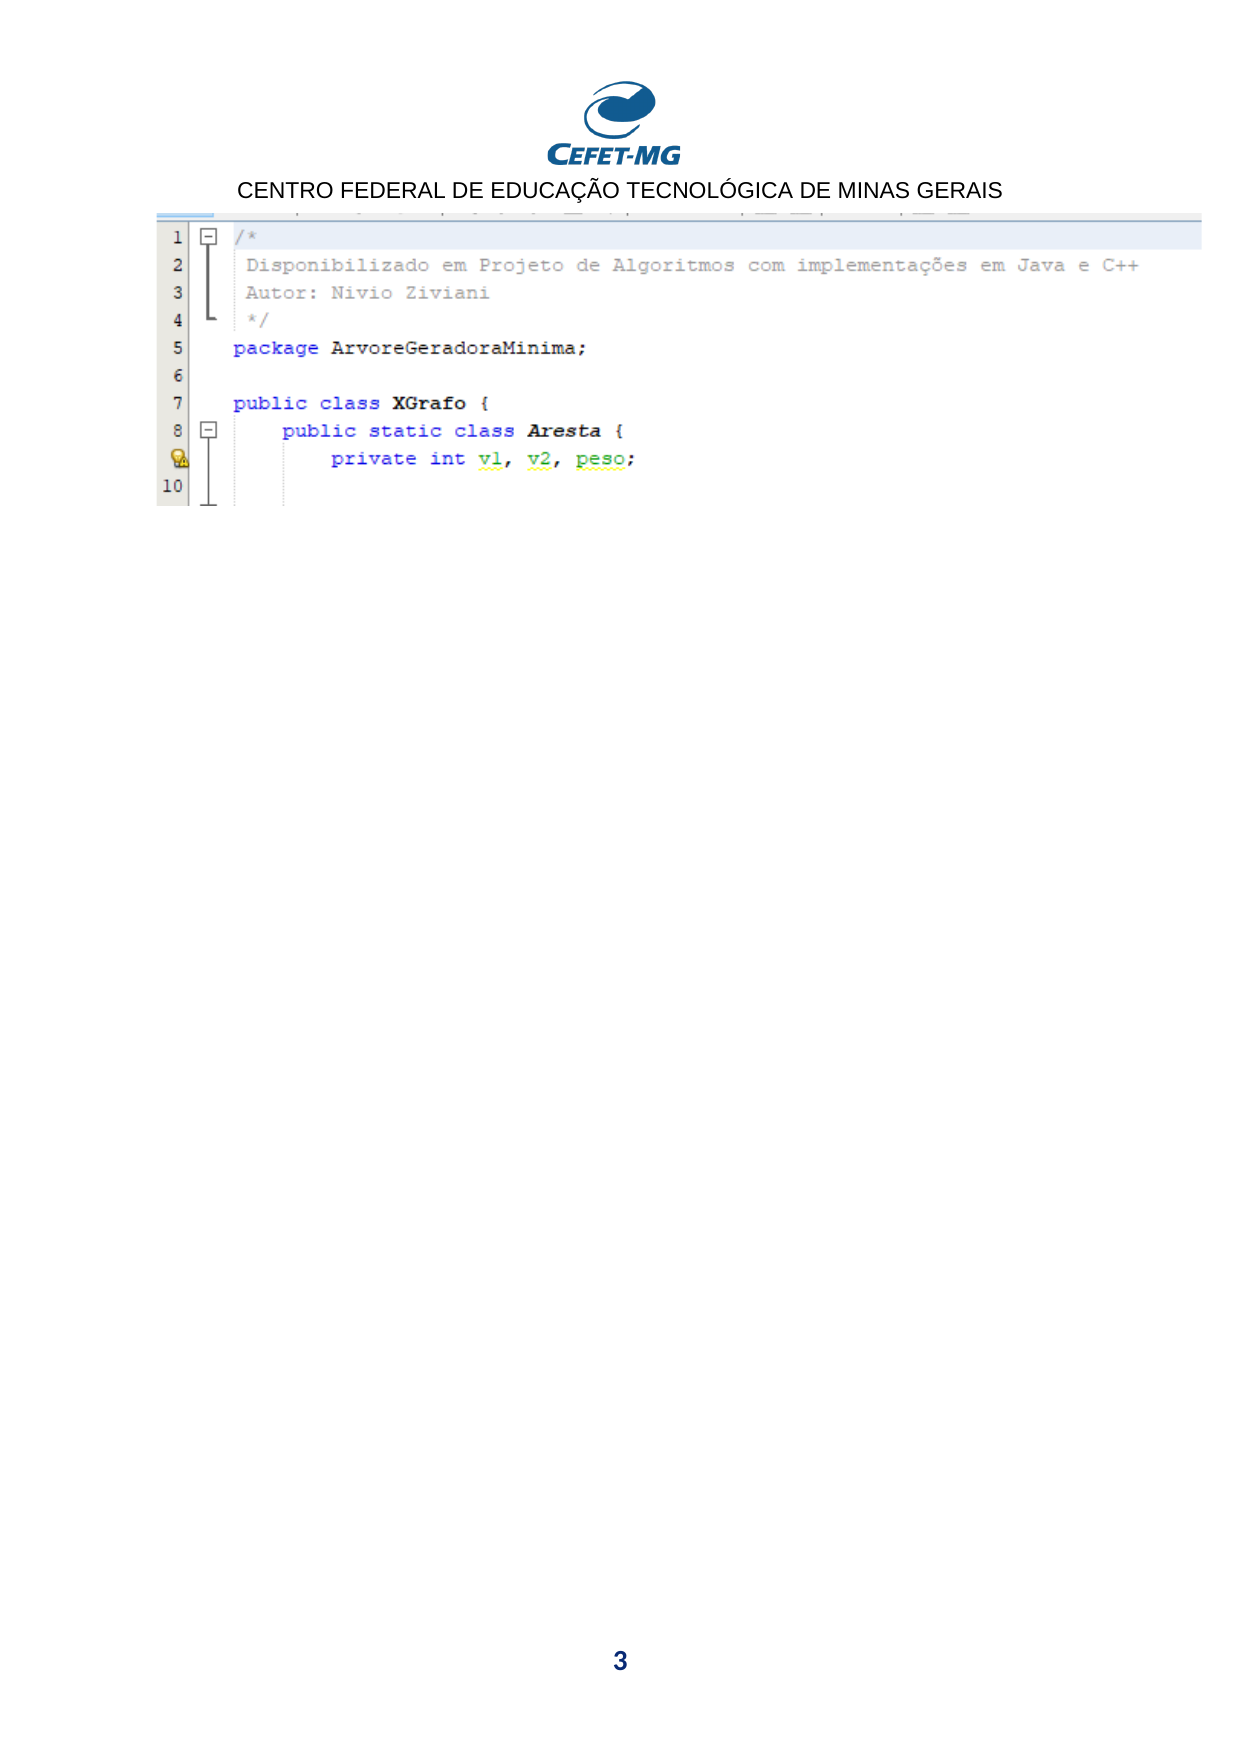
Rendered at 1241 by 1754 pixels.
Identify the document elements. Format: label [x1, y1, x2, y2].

picture [547, 81, 681, 165]
picture [156, 213, 1202, 506]
